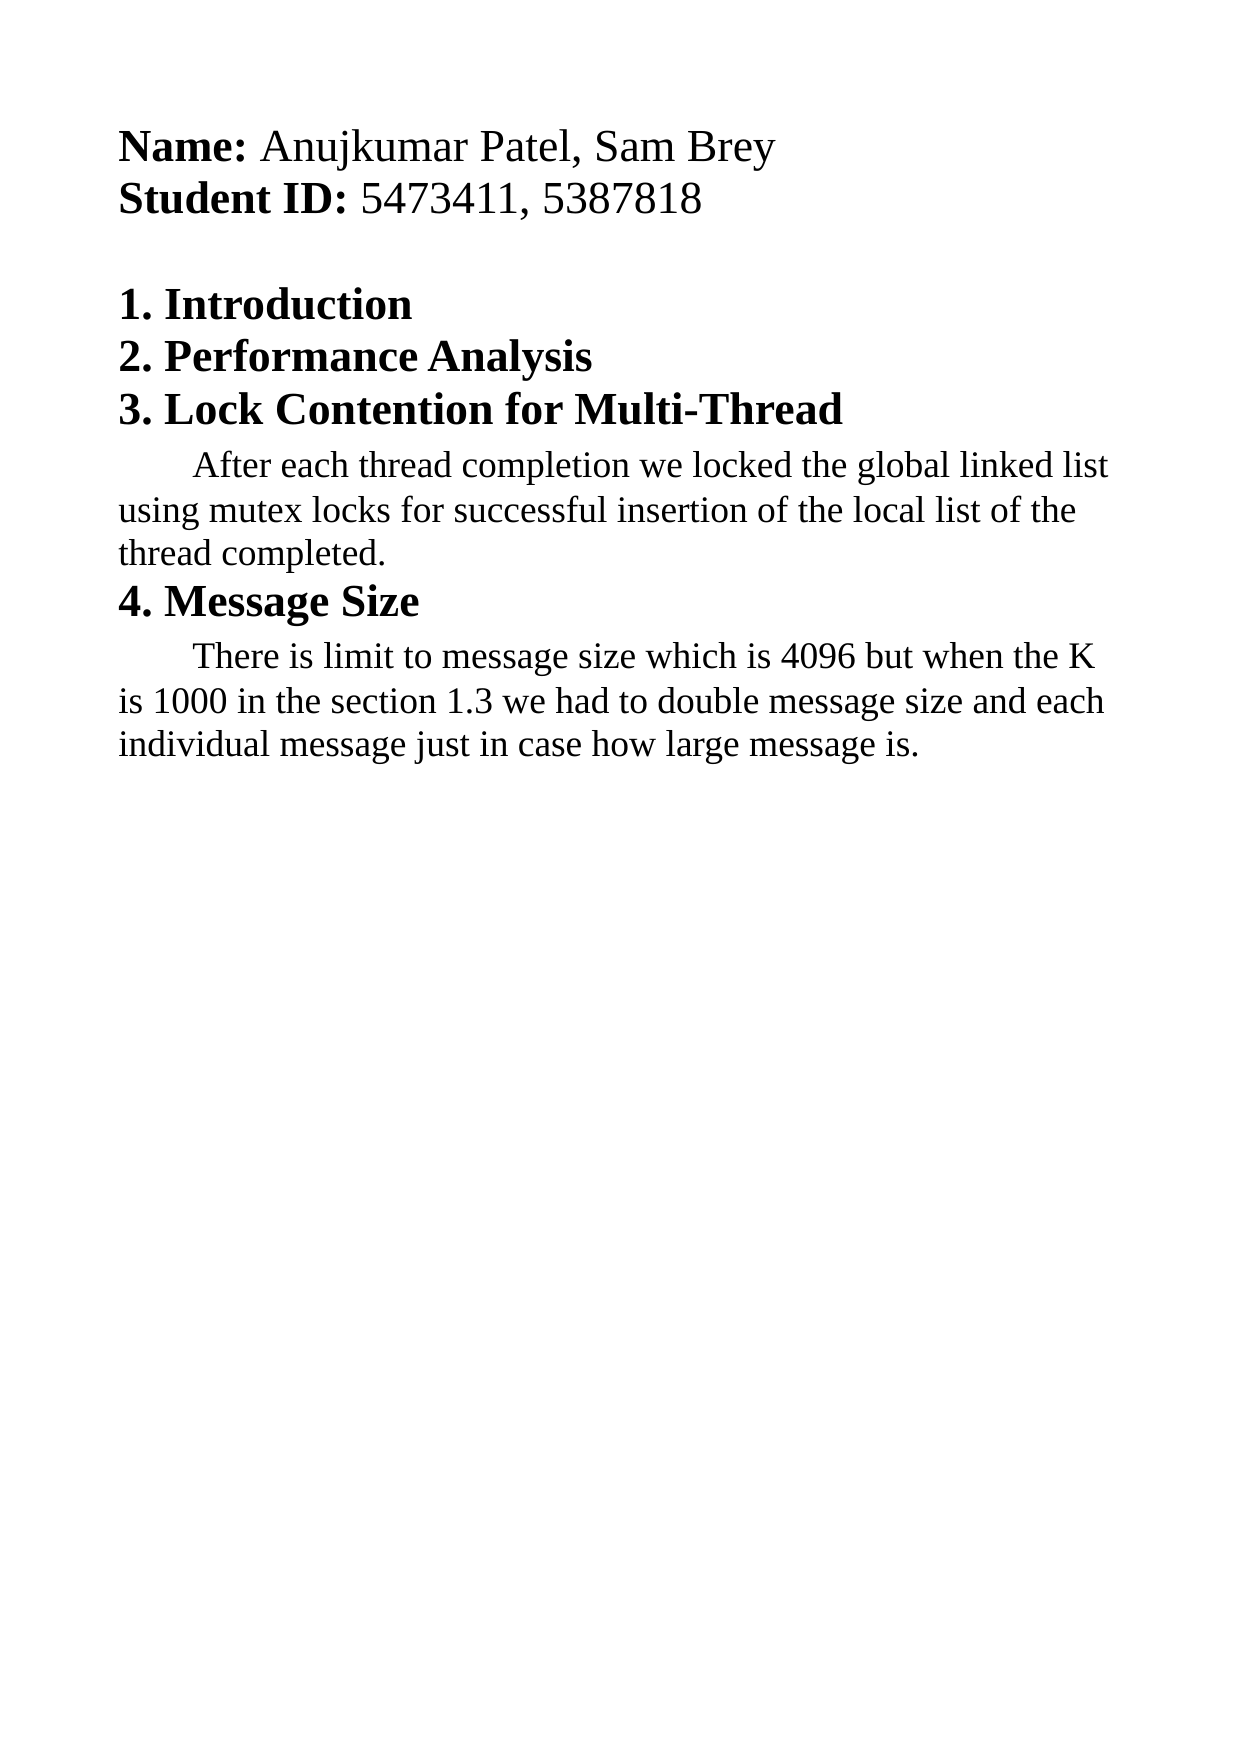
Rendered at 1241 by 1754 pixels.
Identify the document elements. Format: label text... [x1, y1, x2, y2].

text 1. Introduction [118, 276, 1122, 329]
text 4. Message Size [118, 573, 1122, 626]
text Student ID: 5473411, 5387818 [118, 171, 1122, 223]
text 3. Lock Contention for Multi-Thread [118, 382, 1122, 434]
text Name: Anujkumar Patel, Sam Brey [118, 118, 1122, 171]
text There is limit to message size which is 4096 but when the K is 1000 in the section 1.3 we had to double message size and each individual message just in case how large message is. [118, 626, 1122, 765]
text After each thread completion we locked the global linked list using mutex locks for successful insertion of the local list of the thread completed. [118, 434, 1122, 573]
text 2. Performance Analysis [118, 329, 1122, 382]
